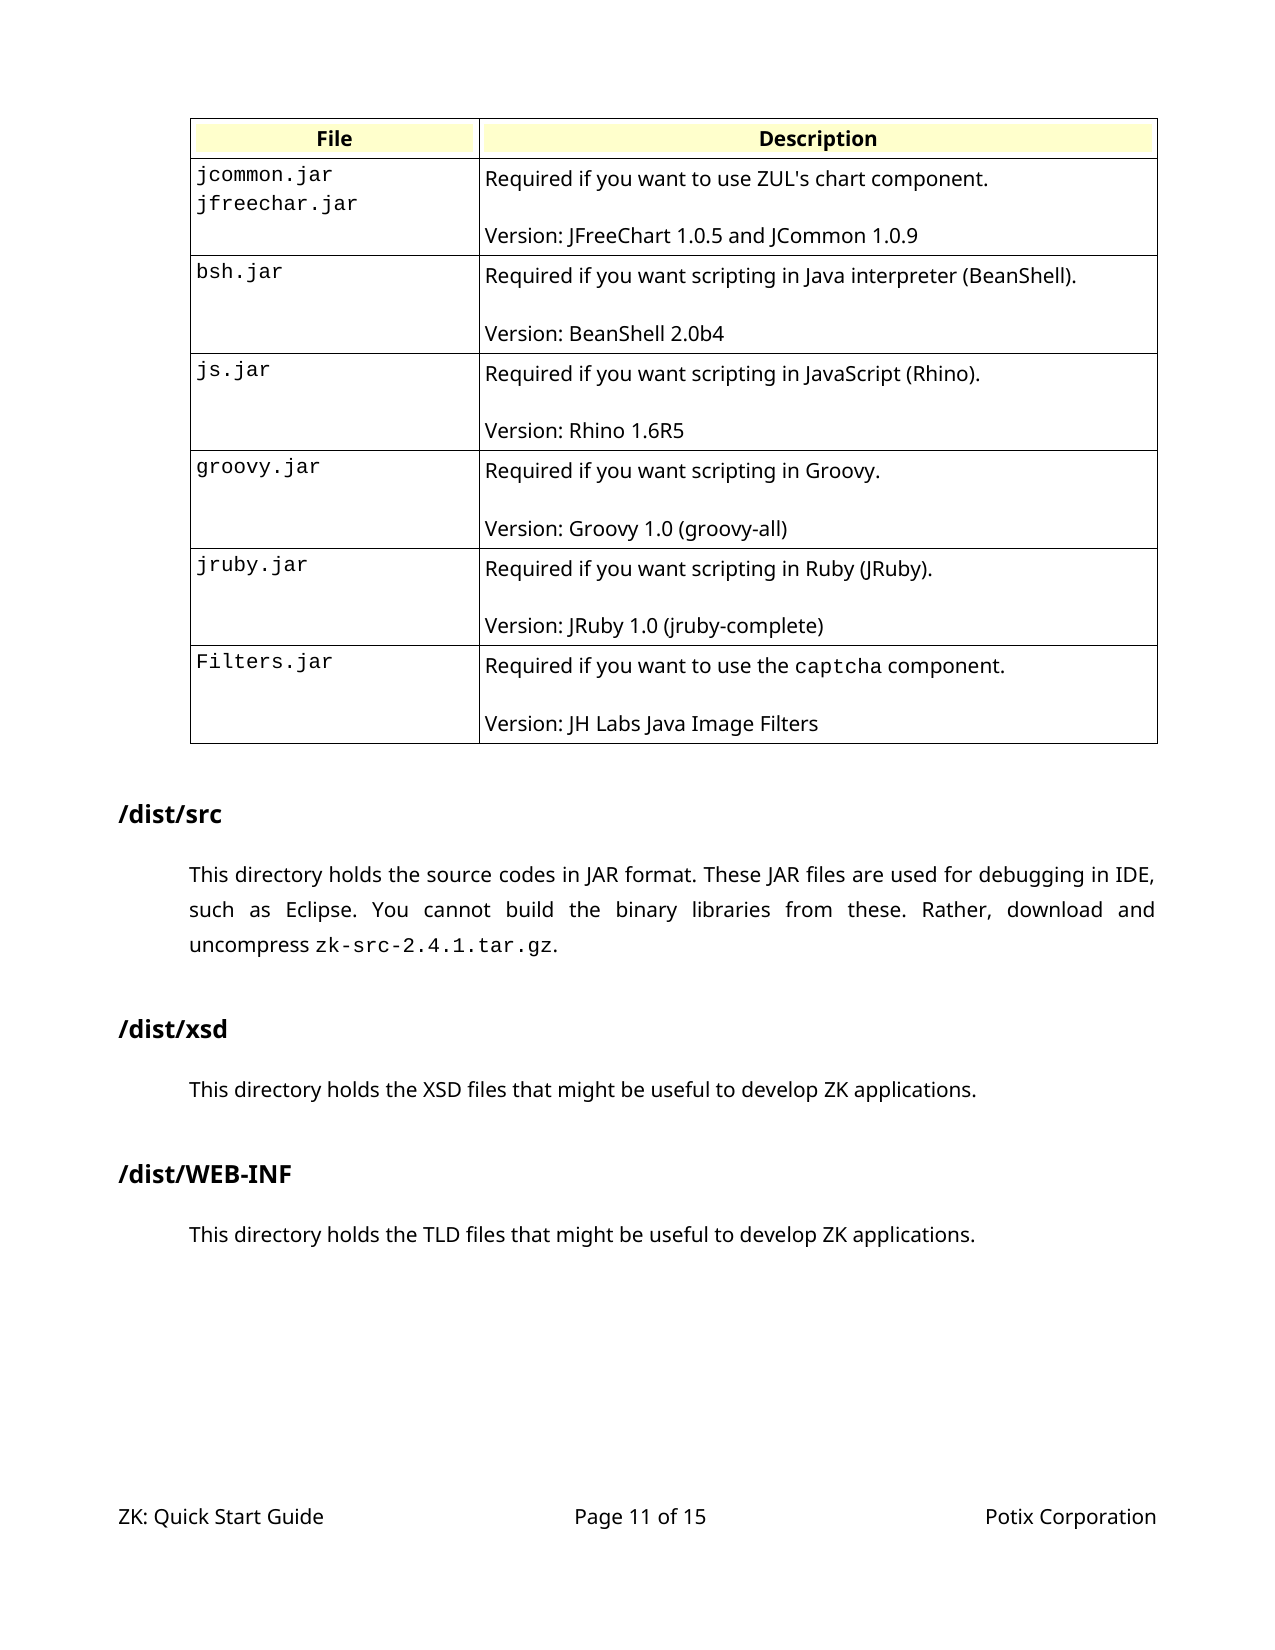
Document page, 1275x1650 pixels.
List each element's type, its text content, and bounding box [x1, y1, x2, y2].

table_header File [191, 119, 479, 158]
table_cell js.jar [191, 354, 479, 450]
text This directory holds the TLD files that might be useful to develop ZK applications. [189, 1220, 1157, 1248]
subtitle /dist/xsd [118, 1012, 1157, 1046]
table_cell Required if you want scripting in Groovy. Version: Groovy 1.0 (groovy-all) [480, 451, 1157, 548]
table_cell Required if you want scripting in JavaScript (Rhino). Version: Rhino 1.6R5 [480, 354, 1157, 450]
text This directory holds the source codes in JAR format. These JAR files are used for debugging in IDE, such as Eclipse. You cannot build the binary libraries from these. Rather, download and uncompress zk-src-2.4.1.tar.gz. [189, 860, 1157, 959]
table_cell jcommon.jar jfreechar.jar [191, 159, 479, 255]
table_cell jruby.jar [191, 549, 479, 645]
table_cell Filters.jar [191, 646, 479, 743]
table_cell Required if you want to use ZUL's chart component. Version: JFreeChart 1.0.5 and JCommon 1.0.9 [480, 159, 1157, 255]
table_header Description [480, 119, 1157, 158]
table_cell Required if you want scripting in Ruby (JRuby). Version: JRuby 1.0 (jruby-complete) [480, 549, 1157, 645]
subtitle /dist/src [118, 796, 1157, 830]
table_cell Required if you want to use the captcha component. Version: JH Labs Java Image Filters [480, 646, 1157, 743]
text This directory holds the XSD files that might be useful to develop ZK applications. [189, 1075, 1157, 1104]
table_cell Required if you want scripting in Java interpreter (BeanShell). Version: BeanShell 2.0b4 [480, 256, 1157, 353]
table_cell bsh.jar [191, 256, 479, 353]
table_cell groovy.jar [191, 451, 479, 548]
subtitle /dist/WEB-INF [118, 1157, 1157, 1191]
